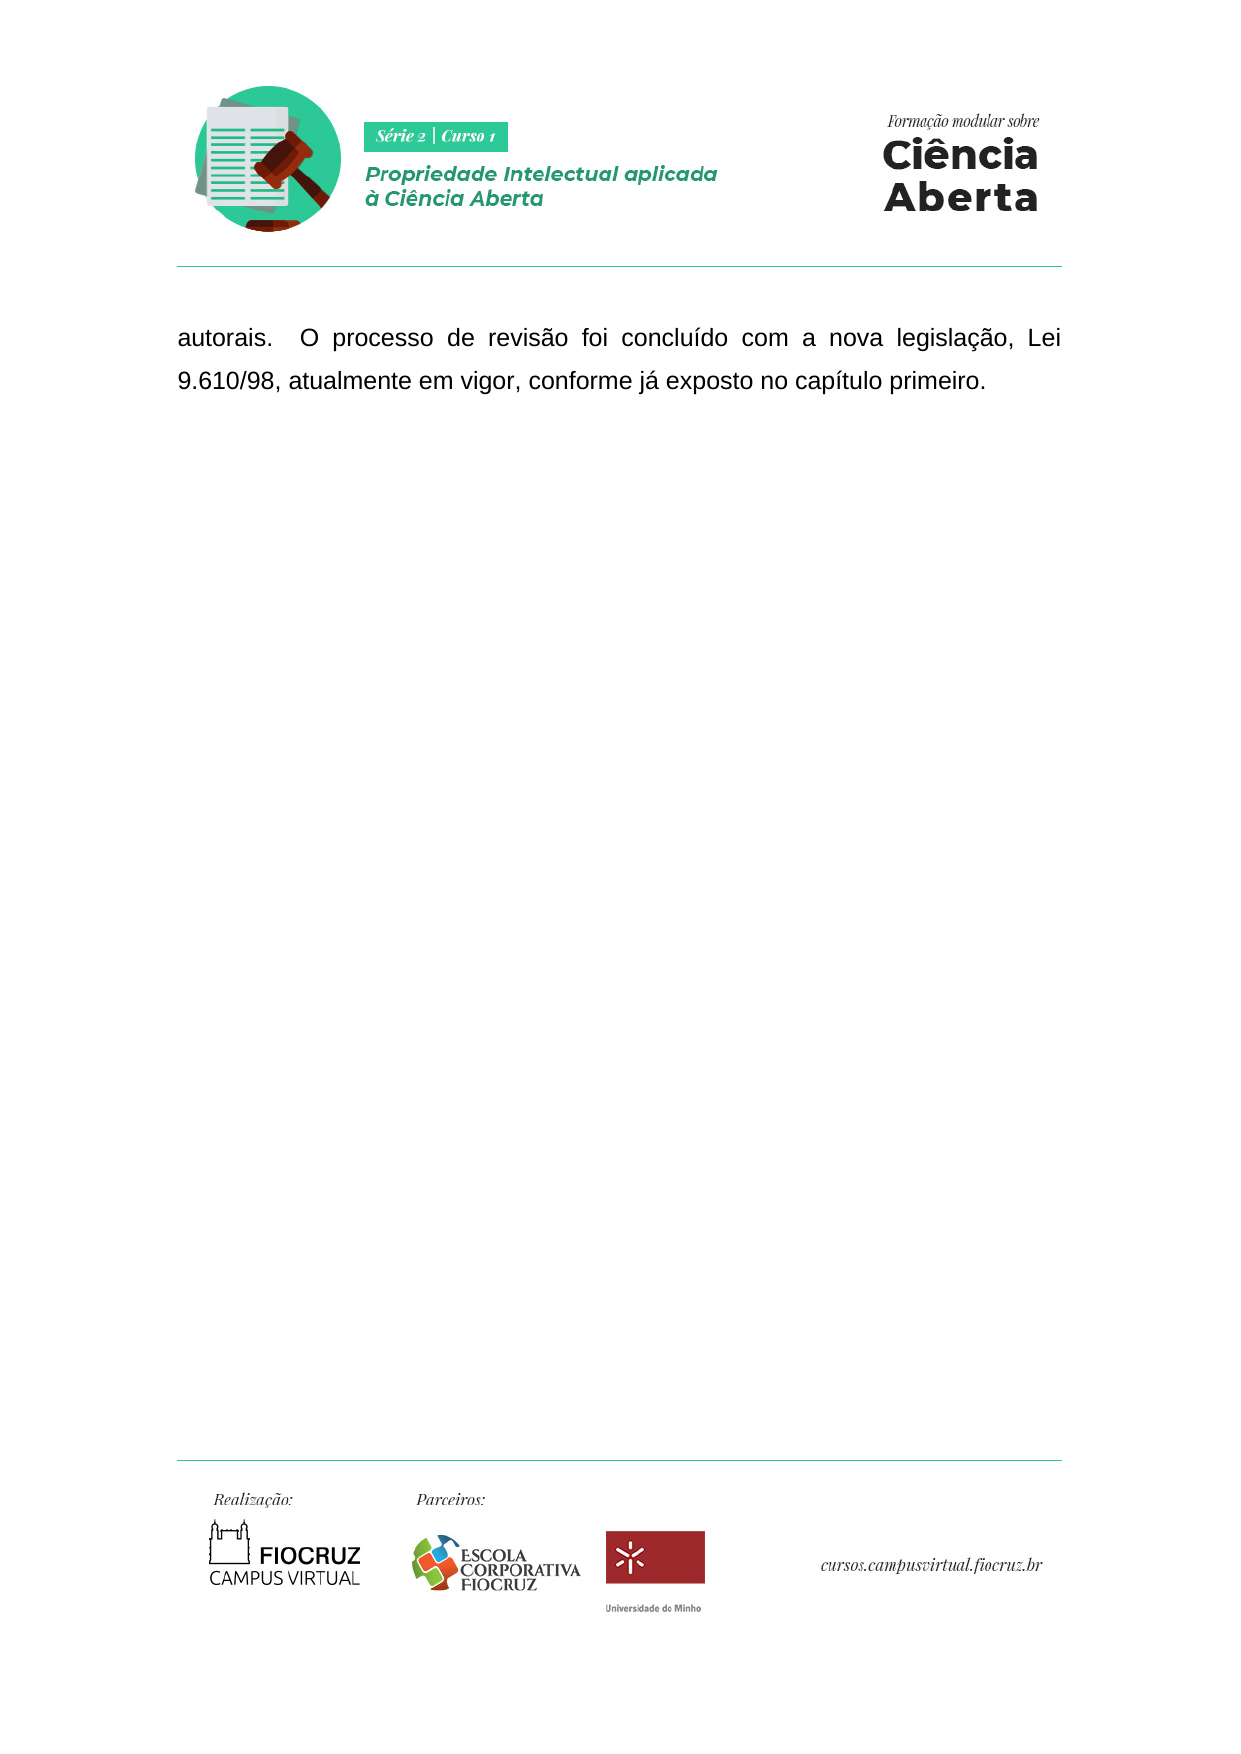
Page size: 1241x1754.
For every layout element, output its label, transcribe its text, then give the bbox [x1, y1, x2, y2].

text autorais. O processo de revisão foi concluído com a nova legislação, Lei 9.610/98, atualmente em vigor, conforme já exposto no capítulo primeiro. [177, 323, 1063, 395]
